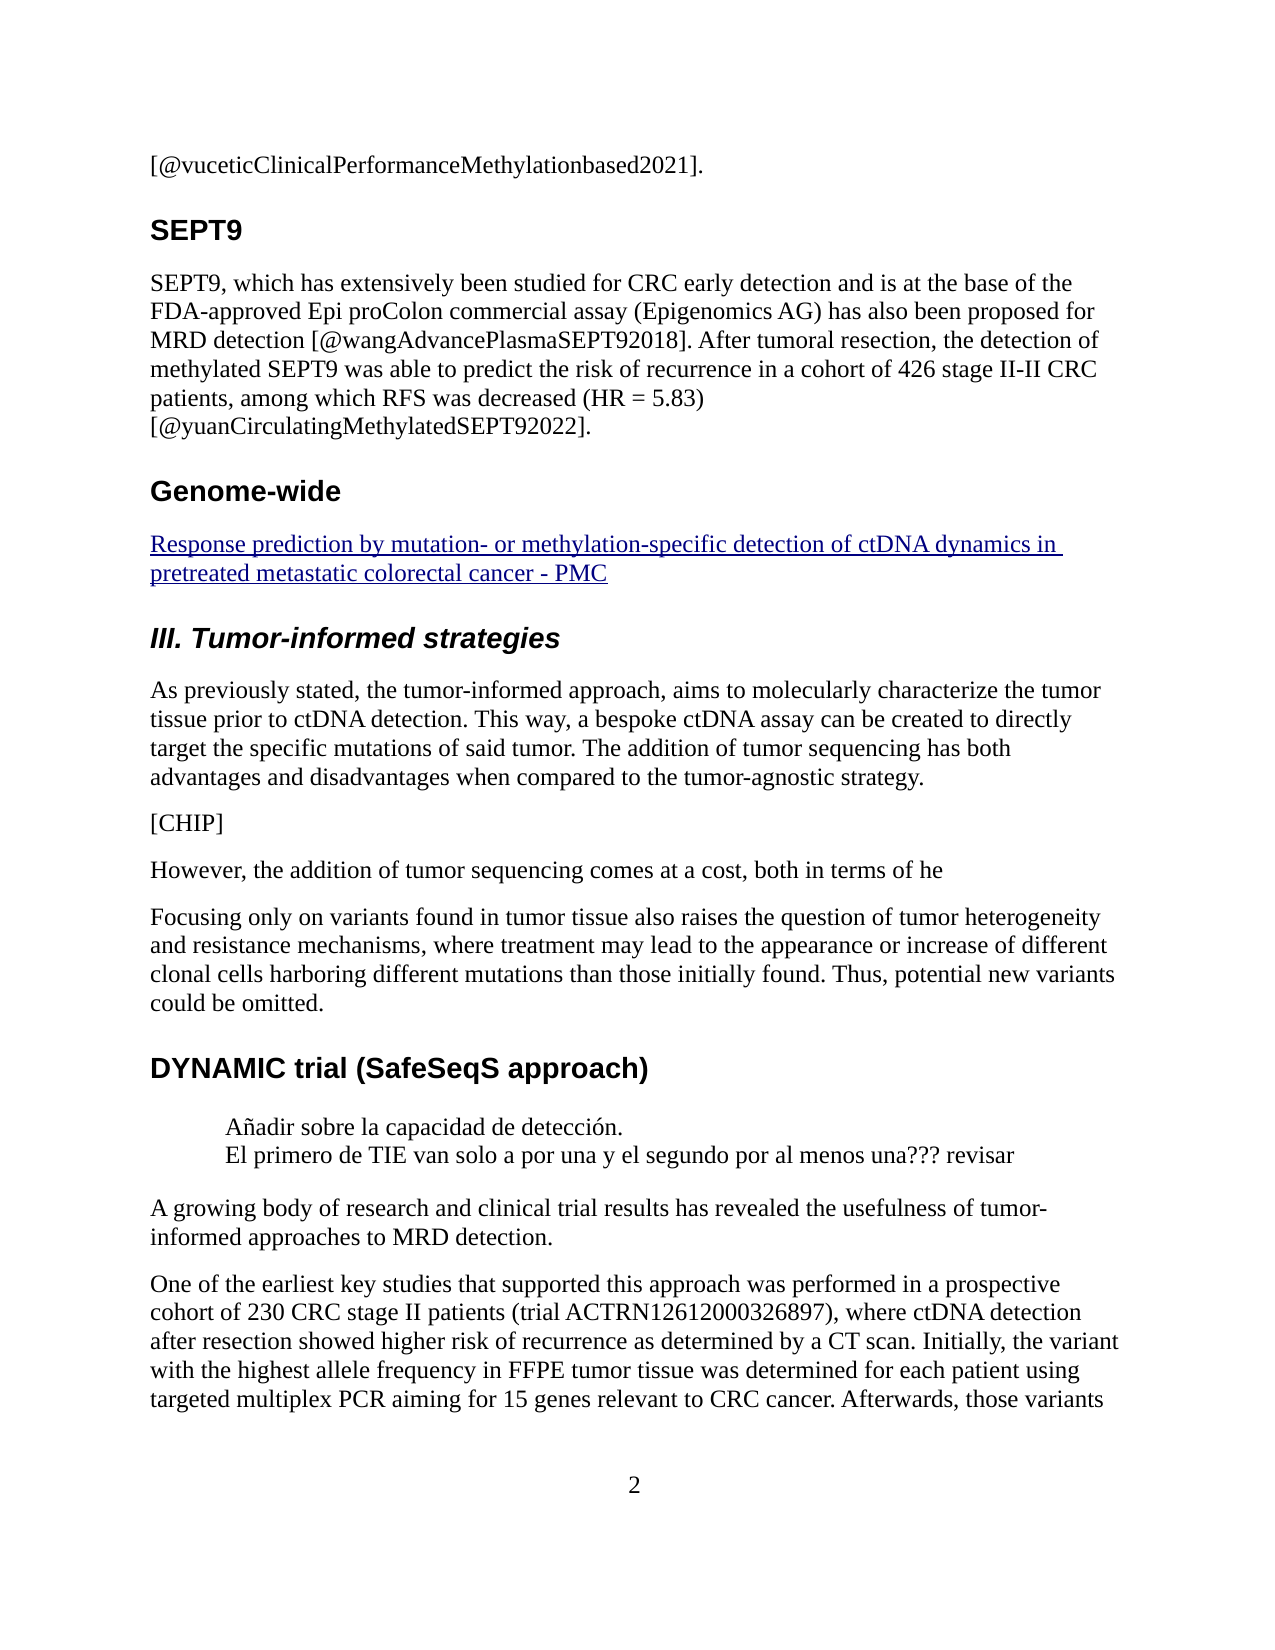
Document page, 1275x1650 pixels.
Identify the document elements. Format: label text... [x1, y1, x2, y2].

text As previously stated, the tumor-informed approach, aims to molecularly characterize the tumor tissue prior to ctDNA detection. This way, a bespoke ctDNA assay can be created to directly target the specific mutations of said tumor. The addition of tumor sequencing has both advantages and disadvantages when compared to the tumor-agnostic strategy. [150, 676, 1125, 791]
text A growing body of research and clinical trial results has revealed the usefulness of tumor-informed approaches to MRD detection. [150, 1193, 1125, 1251]
text However, the addition of tumor sequencing comes at a cost, both in terms of he [150, 855, 1125, 884]
subtitle SEPT9 [150, 213, 1125, 246]
text [@vuceticClinicalPerformanceMethylationbased2021]. [150, 150, 1125, 179]
text [CHIP] [150, 808, 1125, 837]
text Añadir sobre la capacidad de detección. El primero de TIE van solo a por una y el segundo por al menos una??? revisar [225, 1112, 1125, 1169]
text SEPT9, which has extensively been studied for CRC early detection and is at the base of the FDA-approved Epi proColon commercial assay (Epigenomics AG) has also been proposed for MRD detection [@wangAdvancePlasmaSEPT92018]. After tumoral resection, the detection of methylated SEPT9 was able to predict the risk of recurrence in a cohort of 426 stage II-II CRC patients, among which RFS was decreased (HR = 5.83) [@yuanCirculatingMethylatedSEPT92022]. [150, 268, 1125, 440]
subtitle DYNAMIC trial (SafeSeqS approach) [150, 1051, 1125, 1084]
text Response prediction by mutation- or methylation-specific detection of ctDNA dynamics in pretreated metastatic colorectal cancer - PMC [150, 529, 1125, 587]
text Focusing only on variants found in tumor tissue also raises the question of tumor heterogeneity and resistance mechanisms, where treatment may lead to the appearance or increase of different clonal cells harboring different mutations than those initially found. Thus, potential new variants could be omitted. [150, 902, 1125, 1017]
text One of the earliest key studies that supported this approach was performed in a prospective cohort of 230 CRC stage II patients (trial ACTRN12612000326897), where ctDNA detection after resection showed higher risk of recurrence as determined by a CT scan. Initially, the variant with the highest allele frequency in FFPE tumor tissue was determined for each patient using targeted multiplex PCR aiming for 15 genes relevant to CRC cancer. Afterwards, those variants [150, 1269, 1125, 1412]
subtitle III. Tumor-informed strategies [150, 621, 1125, 654]
subtitle Genome-wide [150, 474, 1125, 508]
